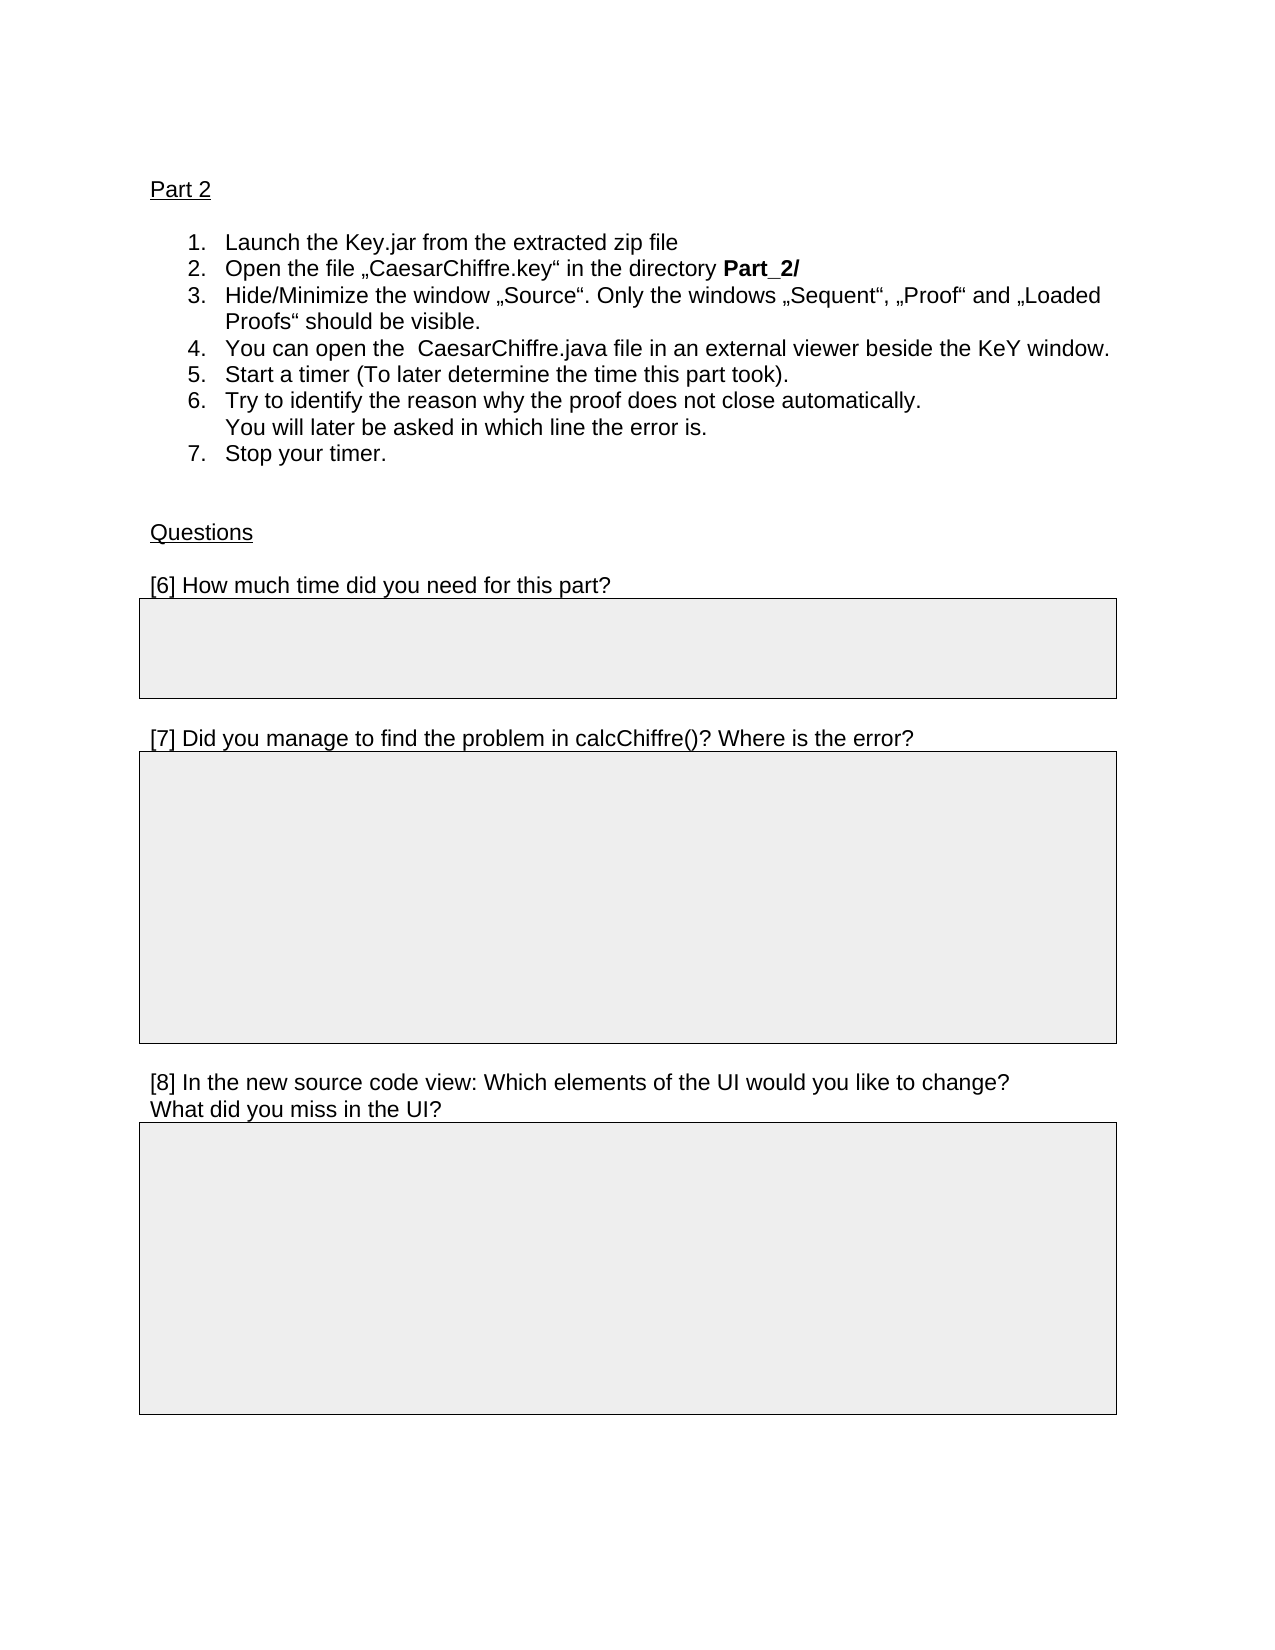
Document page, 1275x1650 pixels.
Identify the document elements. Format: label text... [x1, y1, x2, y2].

list Launch the Key.jar from the extracted zip file [187, 229, 1125, 255]
list Stop your timer. [187, 440, 1125, 466]
table_header [140, 752, 1116, 1043]
list You can open the CaesarChiffre.java file in an external viewer beside the KeY window. [187, 334, 1125, 361]
text Questions [150, 519, 1125, 545]
text [8] In the new source code view: Which elements of the UI would you like to change? What did you miss in the UI? [150, 1043, 1125, 1122]
text Part 2 [150, 176, 1125, 203]
list Open the file „CaesarChiffre.key“ in the directory Part_2/ [187, 255, 1125, 282]
list Hide/Minimize the window „Source“. Only the windows „Sequent“, „Proof“ and „Loaded Proofs“ should be visible. [187, 282, 1125, 334]
list Start a timer (To later determine the time this part took). [187, 361, 1125, 387]
text [7] Did you manage to find the problem in calcChiffre()? Where is the error? [150, 725, 1125, 751]
table_header [140, 1123, 1116, 1414]
text [6] How much time did you need for this part? [150, 572, 1125, 598]
list Try to identify the reason why the proof does not close automatically. You will later be asked in which line the error is. [187, 387, 1125, 440]
table_header [140, 599, 1116, 698]
